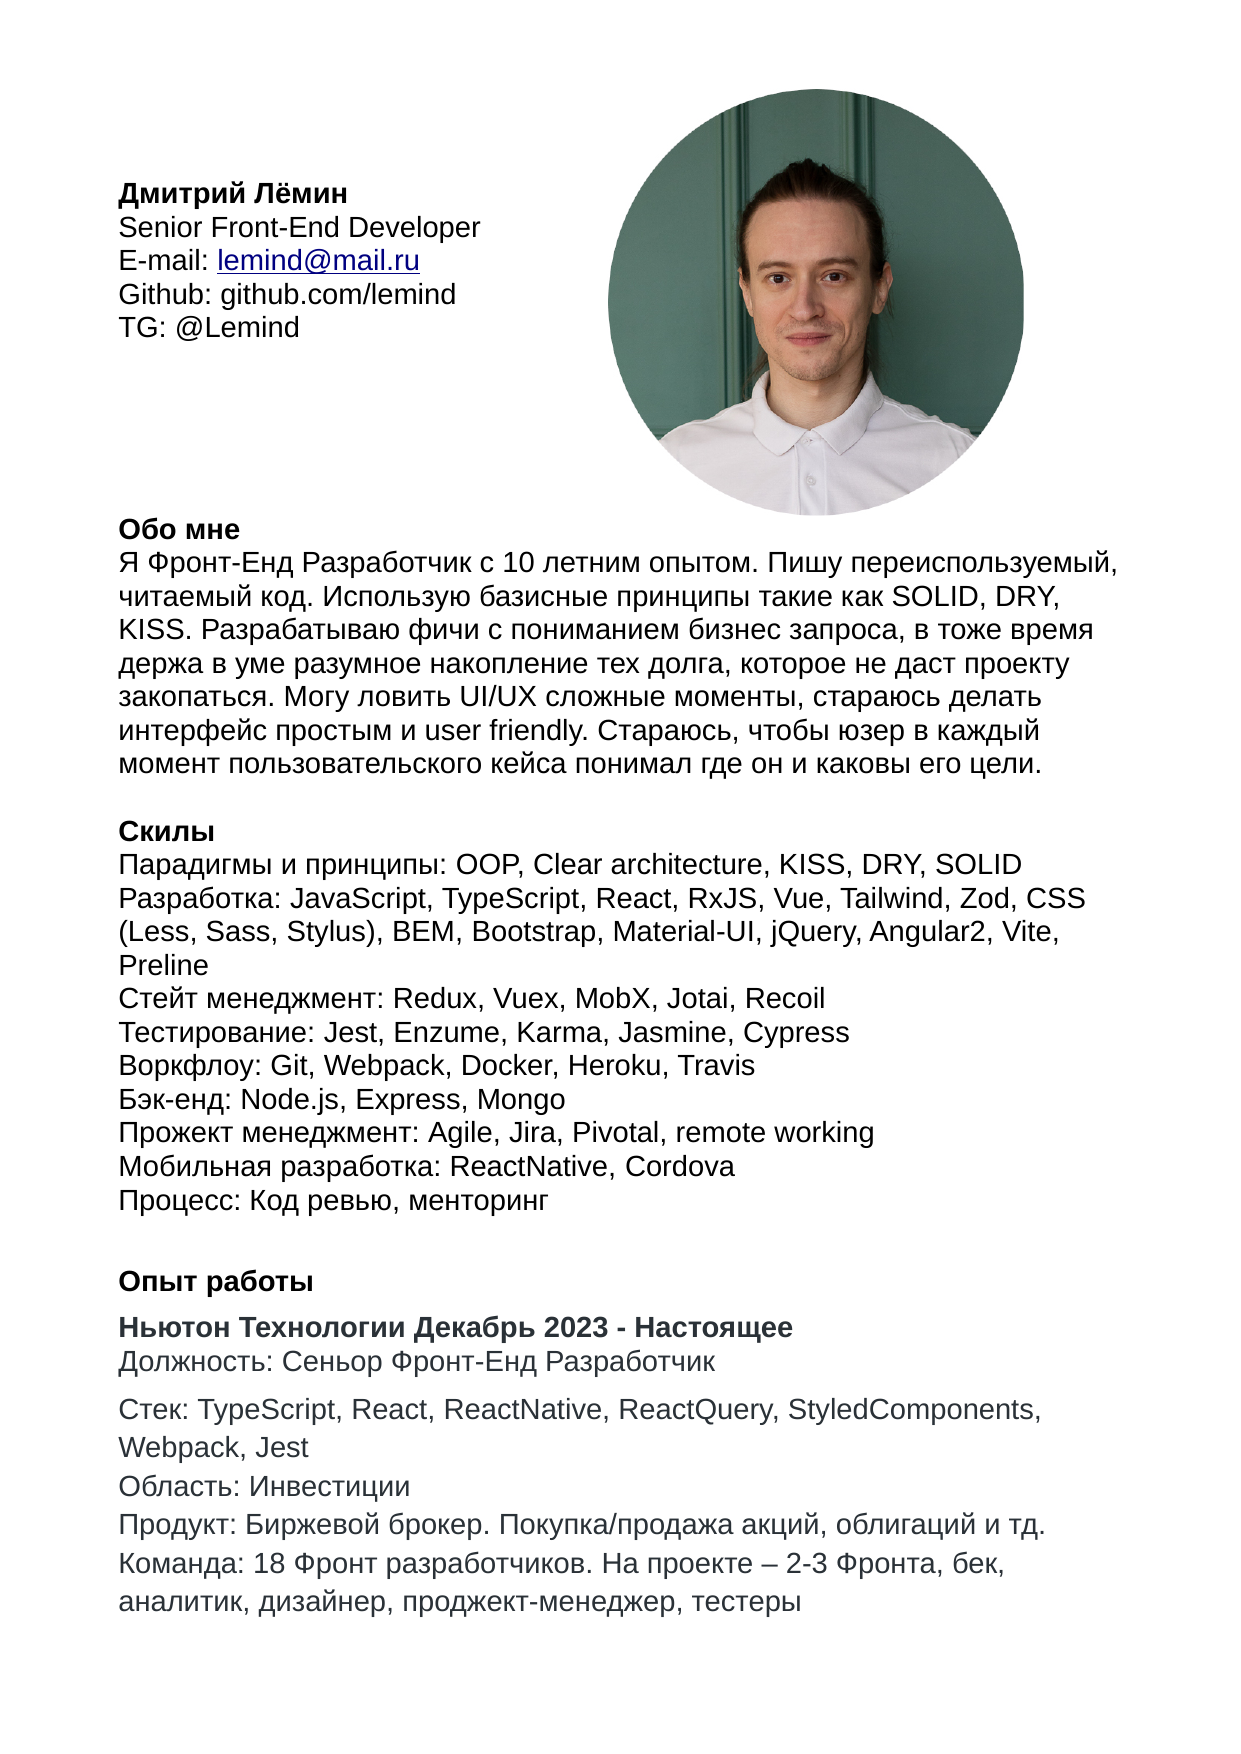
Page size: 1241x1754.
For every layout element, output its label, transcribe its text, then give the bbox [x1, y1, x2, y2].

text Скилы [118, 814, 1122, 847]
text [1024, 243, 1122, 277]
text Процесс: Код ревью, менторинг [118, 1183, 1122, 1216]
text Ньютон Технологии Декабрь 2023 - Настоящее [118, 1310, 1122, 1344]
text Парадигмы и принципы: OOP, Clear architecture, KISS, DRY, SOLID [118, 847, 1122, 881]
text Я Фронт-Енд Разработчик с 10 летним опытом. Пишу переиспользуемый, читаемый код. Использую базисные принципы такие как SOLID, DRY, KISS. Разрабатываю фичи с пониманием бизнес запроса, в тоже время держа в уме разумное накопление тех долга, которое не даст проекту закопаться. Могу ловить UI/UX сложные моменты, стараюсь делать интерфейс простым и user friendly. Стараюсь, чтобы юзер в каждый момент пользовательского кейса понимал где он и каковы его цели. [118, 545, 1122, 780]
text E-mail: lemind@mail.ru [118, 243, 607, 277]
text Разработка: JavaScript, TypeScript, React, RxJS, Vue, Tailwind, Zod, CSS (Less, Sass, Stylus), BEM, Bootstrap, Material-UI, jQuery, Angular2, Vite, Preline [118, 881, 1122, 981]
text Должность: Сеньор Фронт-Енд Разработчик [118, 1344, 1122, 1377]
text Тестирование: Jest, Enzume, Karma, Jasmine, Cypress [118, 1015, 1122, 1048]
text [1024, 210, 1122, 243]
text Дмитрий Лёмин [118, 176, 607, 210]
text Senior Front-End Developer [118, 210, 607, 243]
text Команда: 18 Фронт разработчиков. На проекте – 2-3 Фронта, бек, аналитик, дизайнер, проджект-менеджер, тестеры [118, 1546, 1122, 1618]
text Мобильная разработка: ReactNative, Cordova [118, 1149, 1122, 1183]
subtitle Опыт работы [118, 1264, 1122, 1298]
text TG: @Lemind [118, 311, 607, 344]
text [1024, 311, 1122, 344]
text Бэк-енд: Node.js, Express, Mongo [118, 1082, 1122, 1116]
picture [607, 88, 1024, 516]
text Стек: TypeScript, React, ReactNative, ReactQuery, StyledComponents, Webpack, Jest Область: Инвестиции Продукт: Биржевой брокер. Покупка/продажа акций, облигаций и тд. [118, 1392, 1122, 1541]
text Прожект менеджмент: Agile, Jira, Pivotal, remote working [118, 1116, 1122, 1149]
text [1024, 176, 1122, 210]
text Стейт менеджмент: Redux, Vuex, MobX, Jotai, Recoil [118, 981, 1122, 1015]
text Воркфлоу: Git, Webpack, Docker, Heroku, Travis [118, 1048, 1122, 1082]
text Github: github.com/lemind [118, 277, 607, 311]
text [1024, 277, 1122, 311]
text Обо мне [118, 512, 1122, 545]
